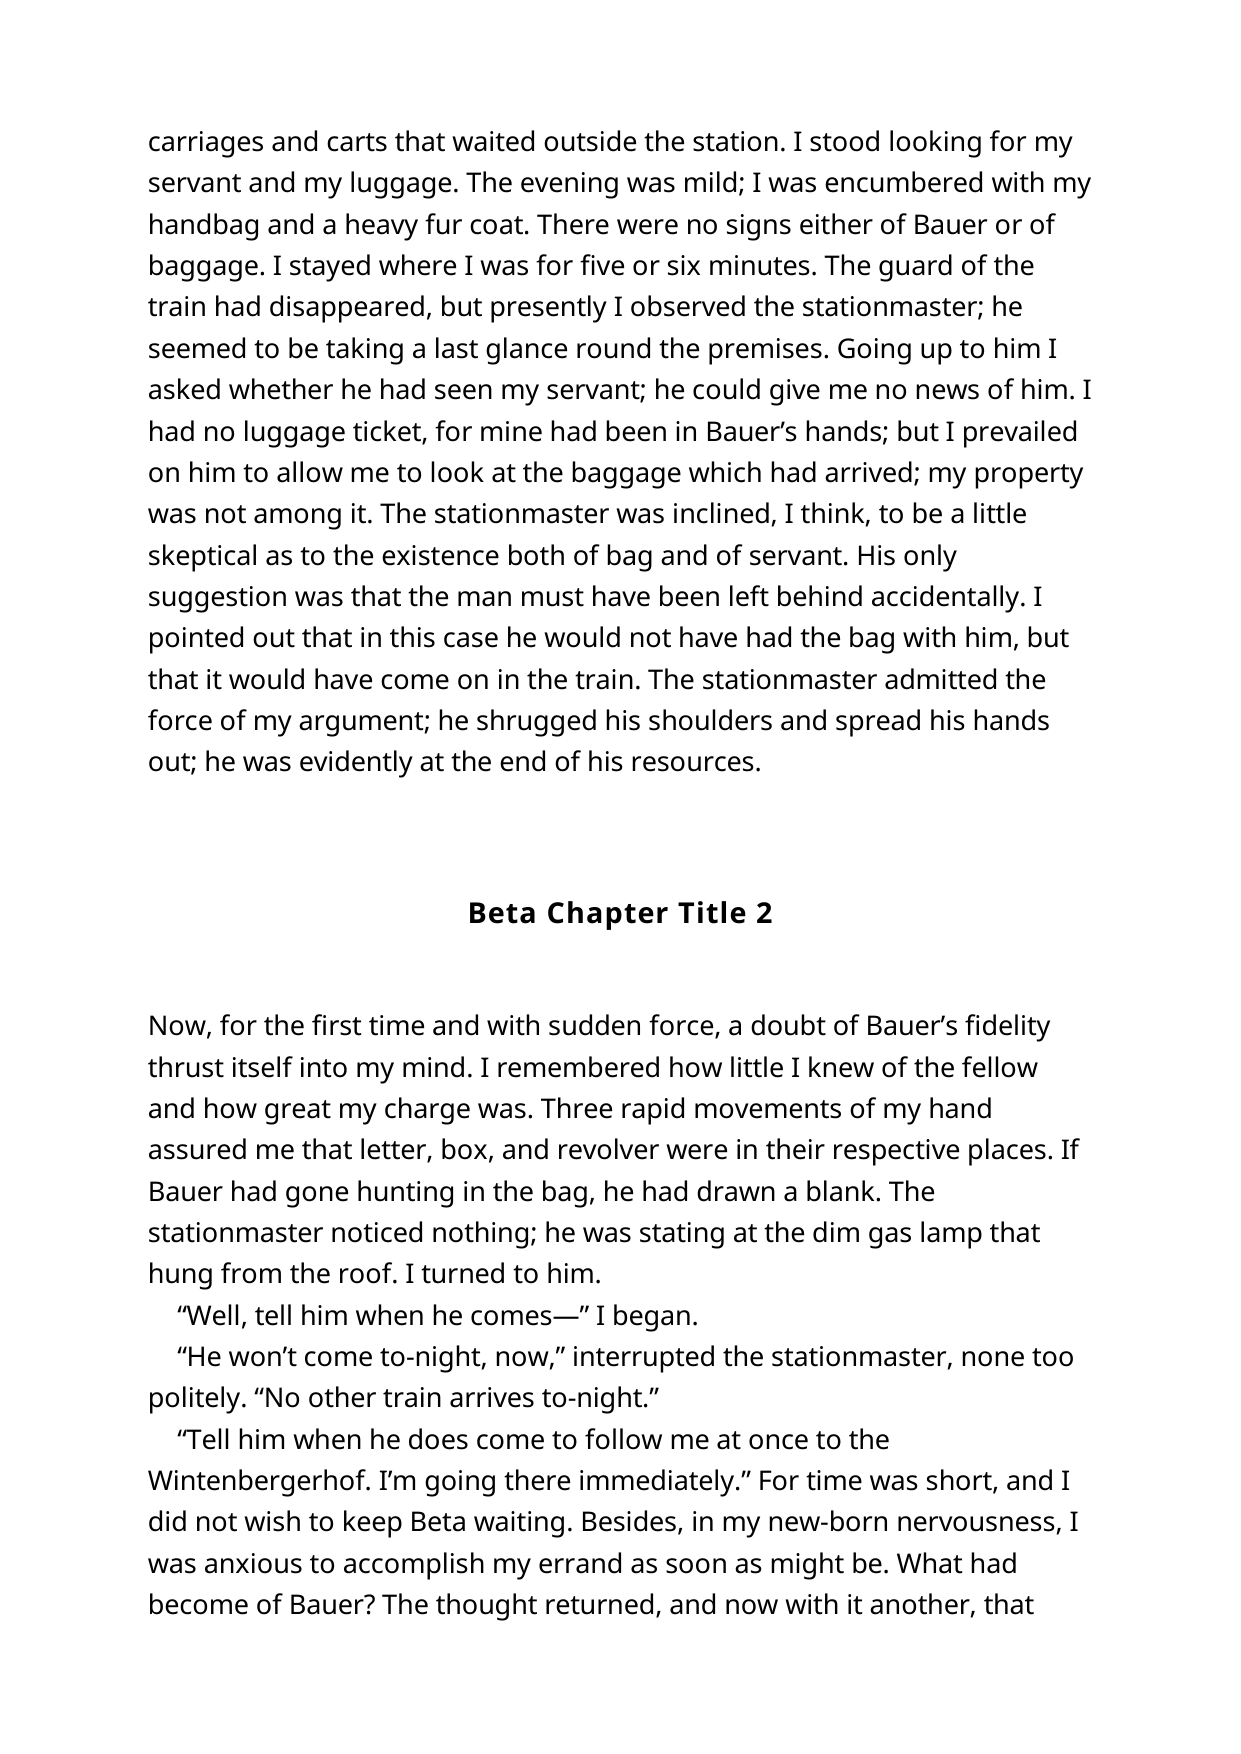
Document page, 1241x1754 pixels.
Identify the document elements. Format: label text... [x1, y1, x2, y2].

subtitle Beta Chapter Title 2 [148, 892, 1093, 931]
text carriages and carts that waited outside the station. I stood looking for my servant and my luggage. The evening was mild; I was encumbered with my handbag and a heavy fur coat. There were no signs either of Bauer or of baggage. I stayed where I was for five or six minutes. The guard of the train had disappeared, but presently I observed the stationmaster; he seemed to be taking a last glance round the premises. Going up to him I asked whether he had seen my servant; he could give me no news of him. I had no luggage ticket, for mine had been in Bauer’s hands; but I prevailed on him to allow me to look at the baggage which had arrived; my property was not among it. The stationmaster was inclined, I think, to be a little skeptical as to the existence both of bag and of servant. His only suggestion was that the man must have been left behind accidentally. I pointed out that in this case he would not have had the bag with him, but that it would have come on in the train. The stationmaster admitted the force of my argument; he shrugged his shoulders and spread his hands out; he was evidently at the end of his resources. [148, 118, 1093, 780]
text “Well, tell him when he comes—” I began. [148, 1292, 1093, 1333]
text Now, for the first time and with sudden force, a doubt of Bauer’s fidelity thrust itself into my mind. I remembered how little I knew of the fellow and how great my charge was. Three rapid movements of my hand assured me that letter, box, and revolver were in their respective places. If Bauer had gone hunting in the bag, he had drawn a blank. The stationmaster noticed nothing; he was stating at the dim gas lamp that hung from the roof. I turned to him. [148, 1002, 1093, 1292]
text “Tell him when he does come to follow me at once to the Wintenbergerhof. I’m going there immediately.” For time was short, and I did not wish to keep Beta waiting. Besides, in my new-born nervousness, I was anxious to accomplish my errand as soon as might be. What had become of Bauer? The thought returned, and now with it another, that [148, 1416, 1093, 1623]
text “He won’t come to-night, now,” interrupted the stationmaster, none too politely. “No other train arrives to-night.” [148, 1333, 1093, 1416]
